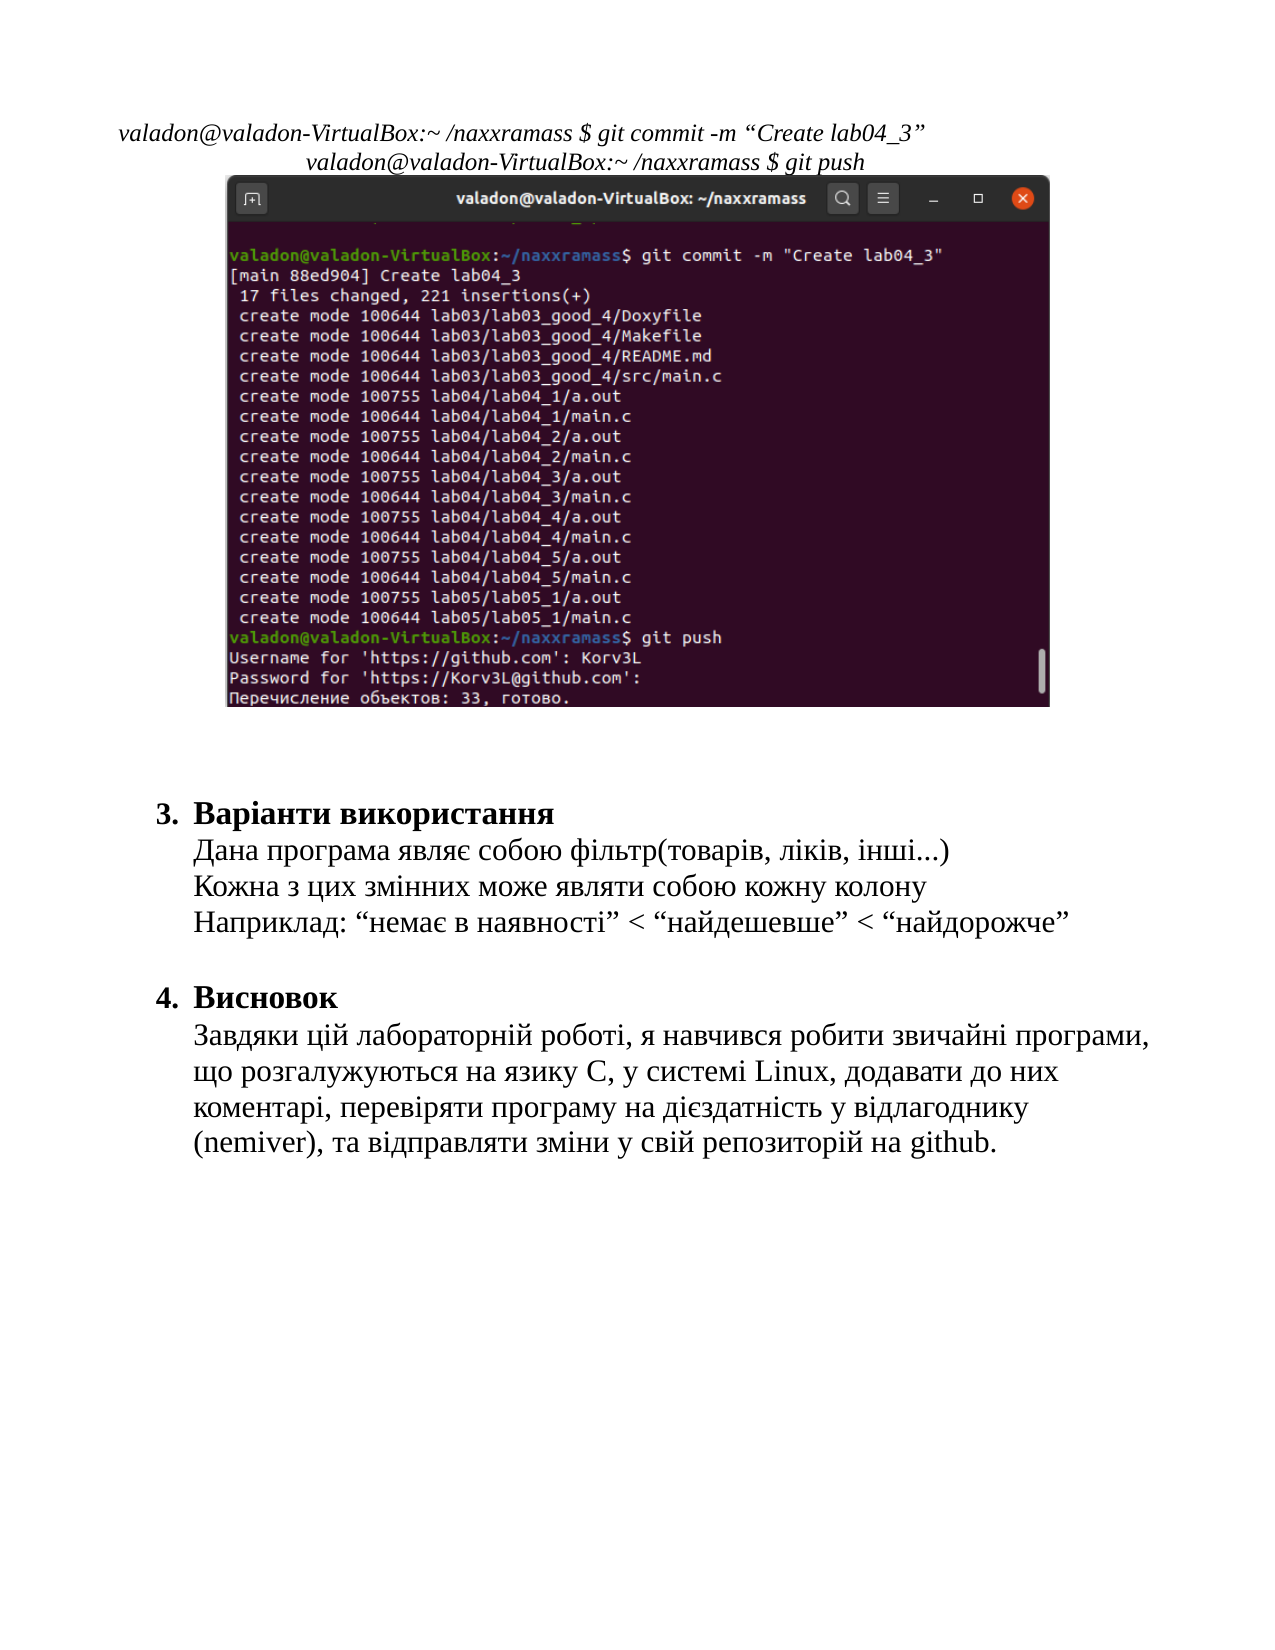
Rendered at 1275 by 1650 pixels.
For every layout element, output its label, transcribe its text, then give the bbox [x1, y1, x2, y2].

list Завдяки цій лабораторній роботі, я навчився робити звичайні програми, що розгалужуються на язику C, у системі Linux, додавати до них коментарі, перевіряти програму на дієздатність у відлагоднику (nemiver), та відправляти зміни у свій репозиторій на github. [156, 1016, 1157, 1160]
list Висновок [156, 978, 1157, 1016]
list Кожна з цих змінних може являти собою кожну колону [156, 867, 1157, 903]
text valadon@valadon-VirtualBox:~ /naxxramass $ git commit -m “Create lab04_3” [118, 118, 1157, 147]
list Варіанти використання [156, 793, 1157, 831]
list Дана програма являє собою фільтр(товарів, ліків, інші...) [156, 831, 1157, 867]
picture [225, 175, 1050, 707]
list Наприклад: “немає в наявності” < “найдешевше” < “найдорожче” [156, 903, 1157, 939]
list valadon@valadon-VirtualBox:~ /naxxramass $ git push [268, 147, 1157, 176]
